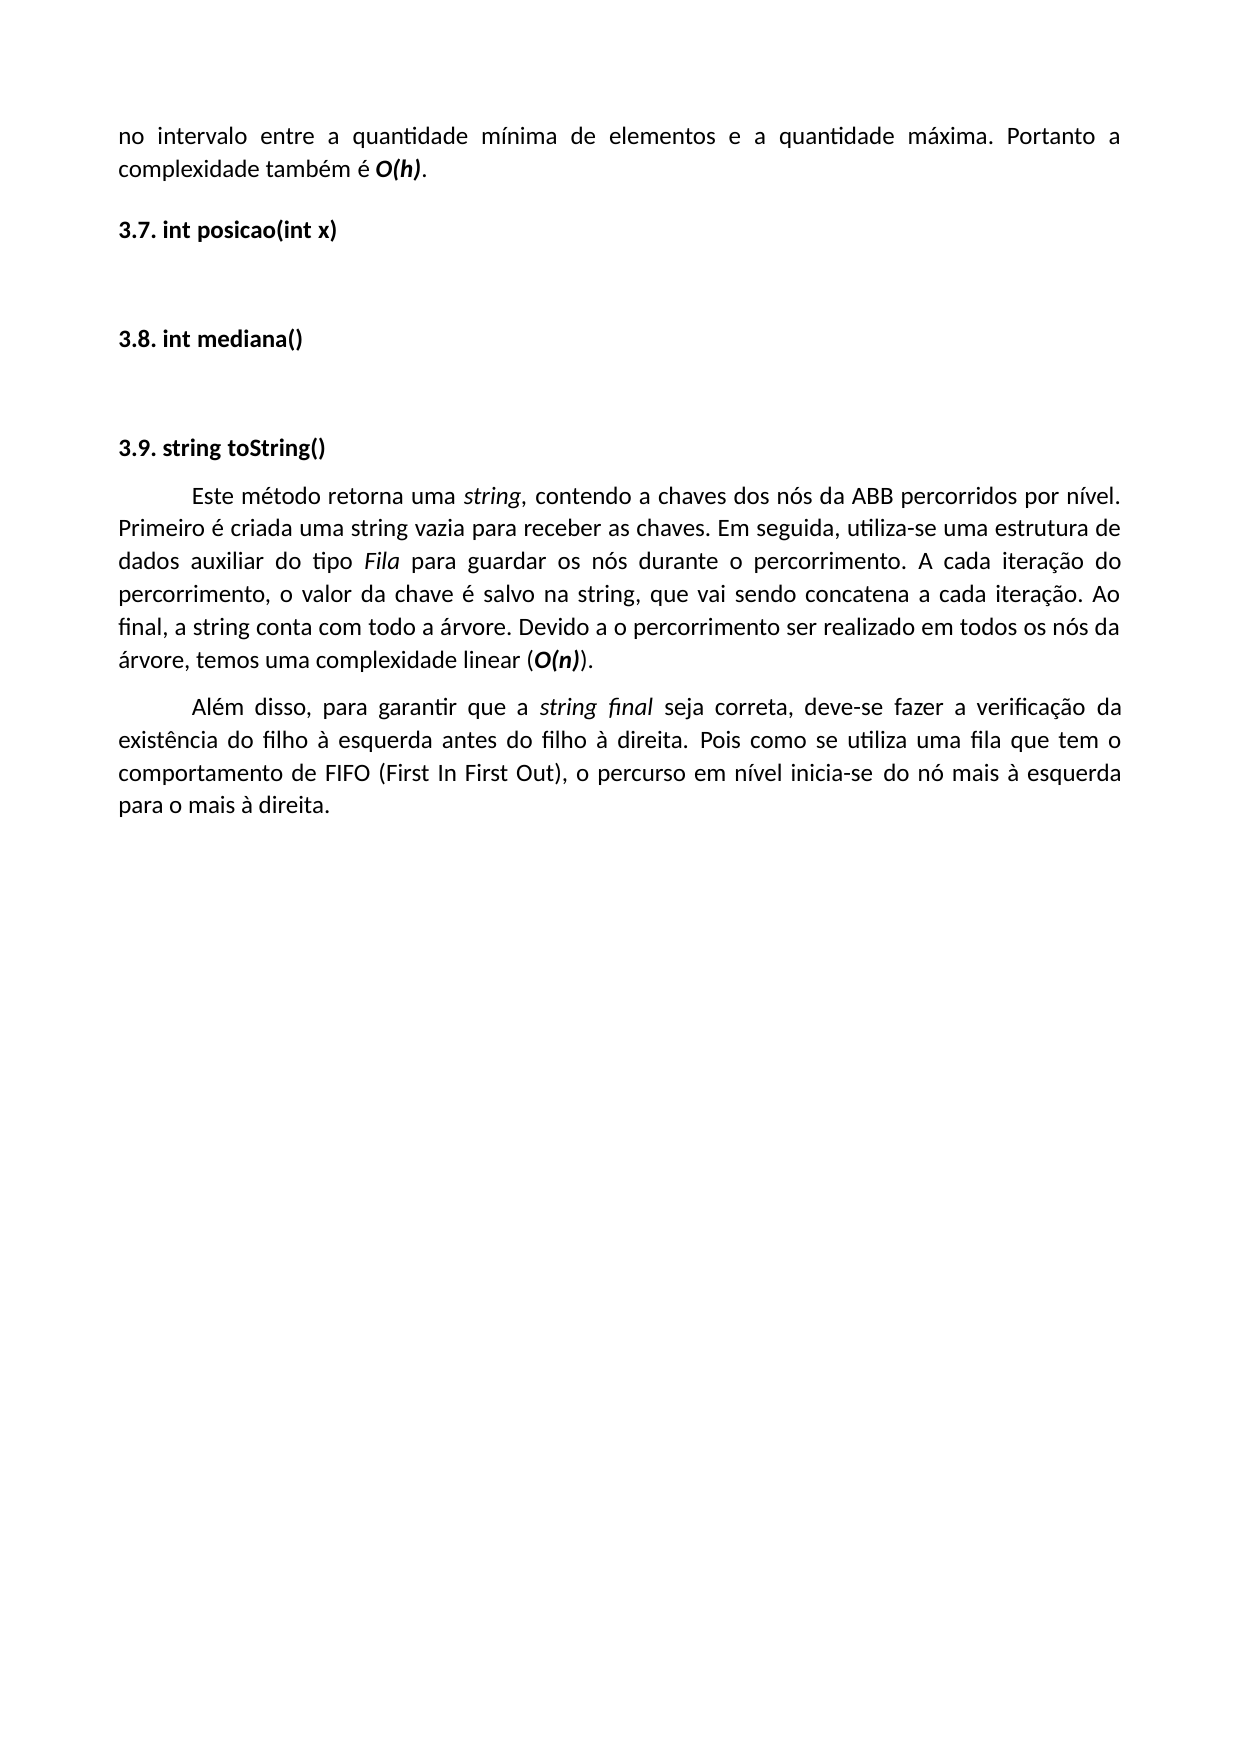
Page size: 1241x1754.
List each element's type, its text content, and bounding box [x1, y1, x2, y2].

text Além disso, para garantir que a string final seja correta, deve-se fazer a verificação da existência do filho à esquerda antes do filho à direita. Pois como se utiliza uma fila que tem o comportamento de FIFO (First In First Out), o percurso em nível inicia-se do nó mais à esquerda para o mais à direita. [118, 689, 1122, 820]
text 3.9. string toString() [118, 416, 1122, 463]
text 3.7. int posicao(int x) [118, 198, 1122, 245]
text Este método retorna uma string, contendo a chaves dos nós da ABB percorridos por nível. Primeiro é criada uma string vazia para receber as chaves. Em seguida, utiliza-se uma estrutura de dados auxiliar do tipo Fila para guardar os nós durante o percorrimento. A cada iteração do percorrimento, o valor da chave é salvo na string, que vai sendo concatena a cada iteração. Ao final, a string conta com todo a árvore. Devido a o percorrimento ser realizado em todos os nós da árvore, temos uma complexidade linear (O(n)). [118, 477, 1122, 674]
text 3.8. int mediana() [118, 307, 1122, 354]
text no intervalo entre a quantidade mínima de elementos e a quantidade máxima. Portanto a complexidade também é O(h). [118, 118, 1122, 184]
